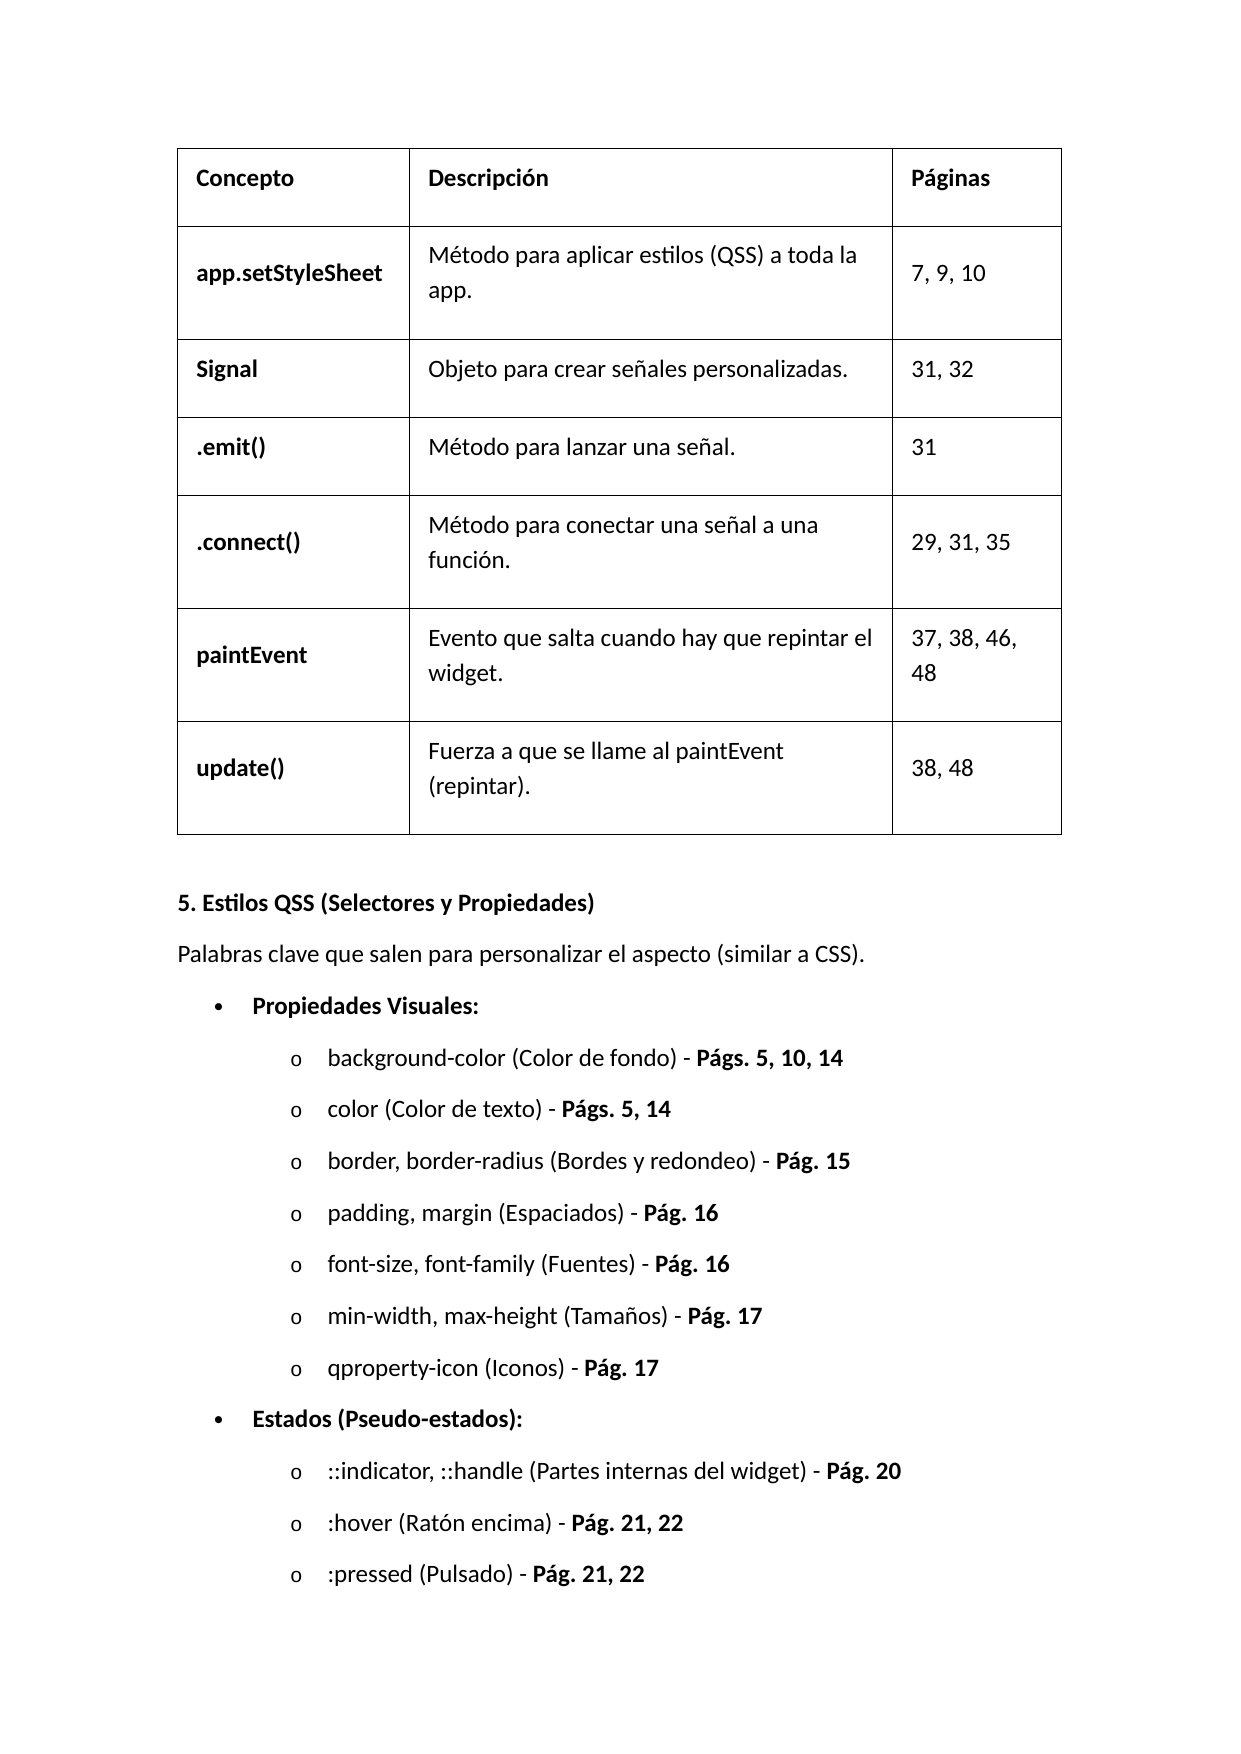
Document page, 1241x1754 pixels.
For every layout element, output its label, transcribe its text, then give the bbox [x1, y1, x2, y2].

table_header Concepto [178, 149, 409, 226]
table_cell 29, 31, 35 [893, 496, 1061, 608]
list Propiedades Visuales: [215, 990, 1063, 1021]
table_cell Método para aplicar estilos (QSS) a toda la app. [410, 227, 892, 339]
list font-size, font-family (Fuentes) - Pág. 16 [290, 1249, 1063, 1279]
table_cell Signal [178, 340, 409, 417]
table_cell paintEvent [178, 609, 409, 721]
text Palabras clave que salen para personalizar el aspecto (similar a CSS). [177, 939, 1063, 969]
list :pressed (Pulsado) - Pág. 21, 22 [290, 1559, 1063, 1589]
list background-color (Color de fondo) - Págs. 5, 10, 14 [290, 1042, 1063, 1072]
table_cell Método para conectar una señal a una función. [410, 496, 892, 608]
table_header Páginas [893, 149, 1061, 226]
table_cell 31, 32 [893, 340, 1061, 417]
table_cell Evento que salta cuando hay que repintar el widget. [410, 609, 892, 721]
table_cell .connect() [178, 496, 409, 608]
table_cell Método para lanzar una señal. [410, 418, 892, 495]
table_header Descripción [410, 149, 892, 226]
list border, border-radius (Bordes y redondeo) - Pág. 15 [290, 1145, 1063, 1176]
list ::indicator, ::handle (Partes internas del widget) - Pág. 20 [290, 1455, 1063, 1486]
table_cell update() [178, 722, 409, 834]
list :hover (Ratón encima) - Pág. 21, 22 [290, 1507, 1063, 1537]
table_cell 38, 48 [893, 722, 1061, 834]
list min-width, max-height (Tamaños) - Pág. 17 [290, 1300, 1063, 1331]
list Estados (Pseudo-estados): [215, 1404, 1063, 1434]
list padding, margin (Espaciados) - Pág. 16 [290, 1197, 1063, 1227]
table_cell 7, 9, 10 [893, 227, 1061, 339]
table_cell Fuerza a que se llame al paintEvent (repintar). [410, 722, 892, 834]
table_cell 37, 38, 46, 48 [893, 609, 1061, 721]
table_cell Objeto para crear señales personalizadas. [410, 340, 892, 417]
text 5. Estilos QSS (Selectores y Propiedades) [177, 887, 1063, 917]
table_cell app.setStyleSheet [178, 227, 409, 339]
list qproperty-icon (Iconos) - Pág. 17 [290, 1352, 1063, 1382]
table_cell .emit() [178, 418, 409, 495]
list color (Color de texto) - Págs. 5, 14 [290, 1094, 1063, 1124]
table_cell 31 [893, 418, 1061, 495]
